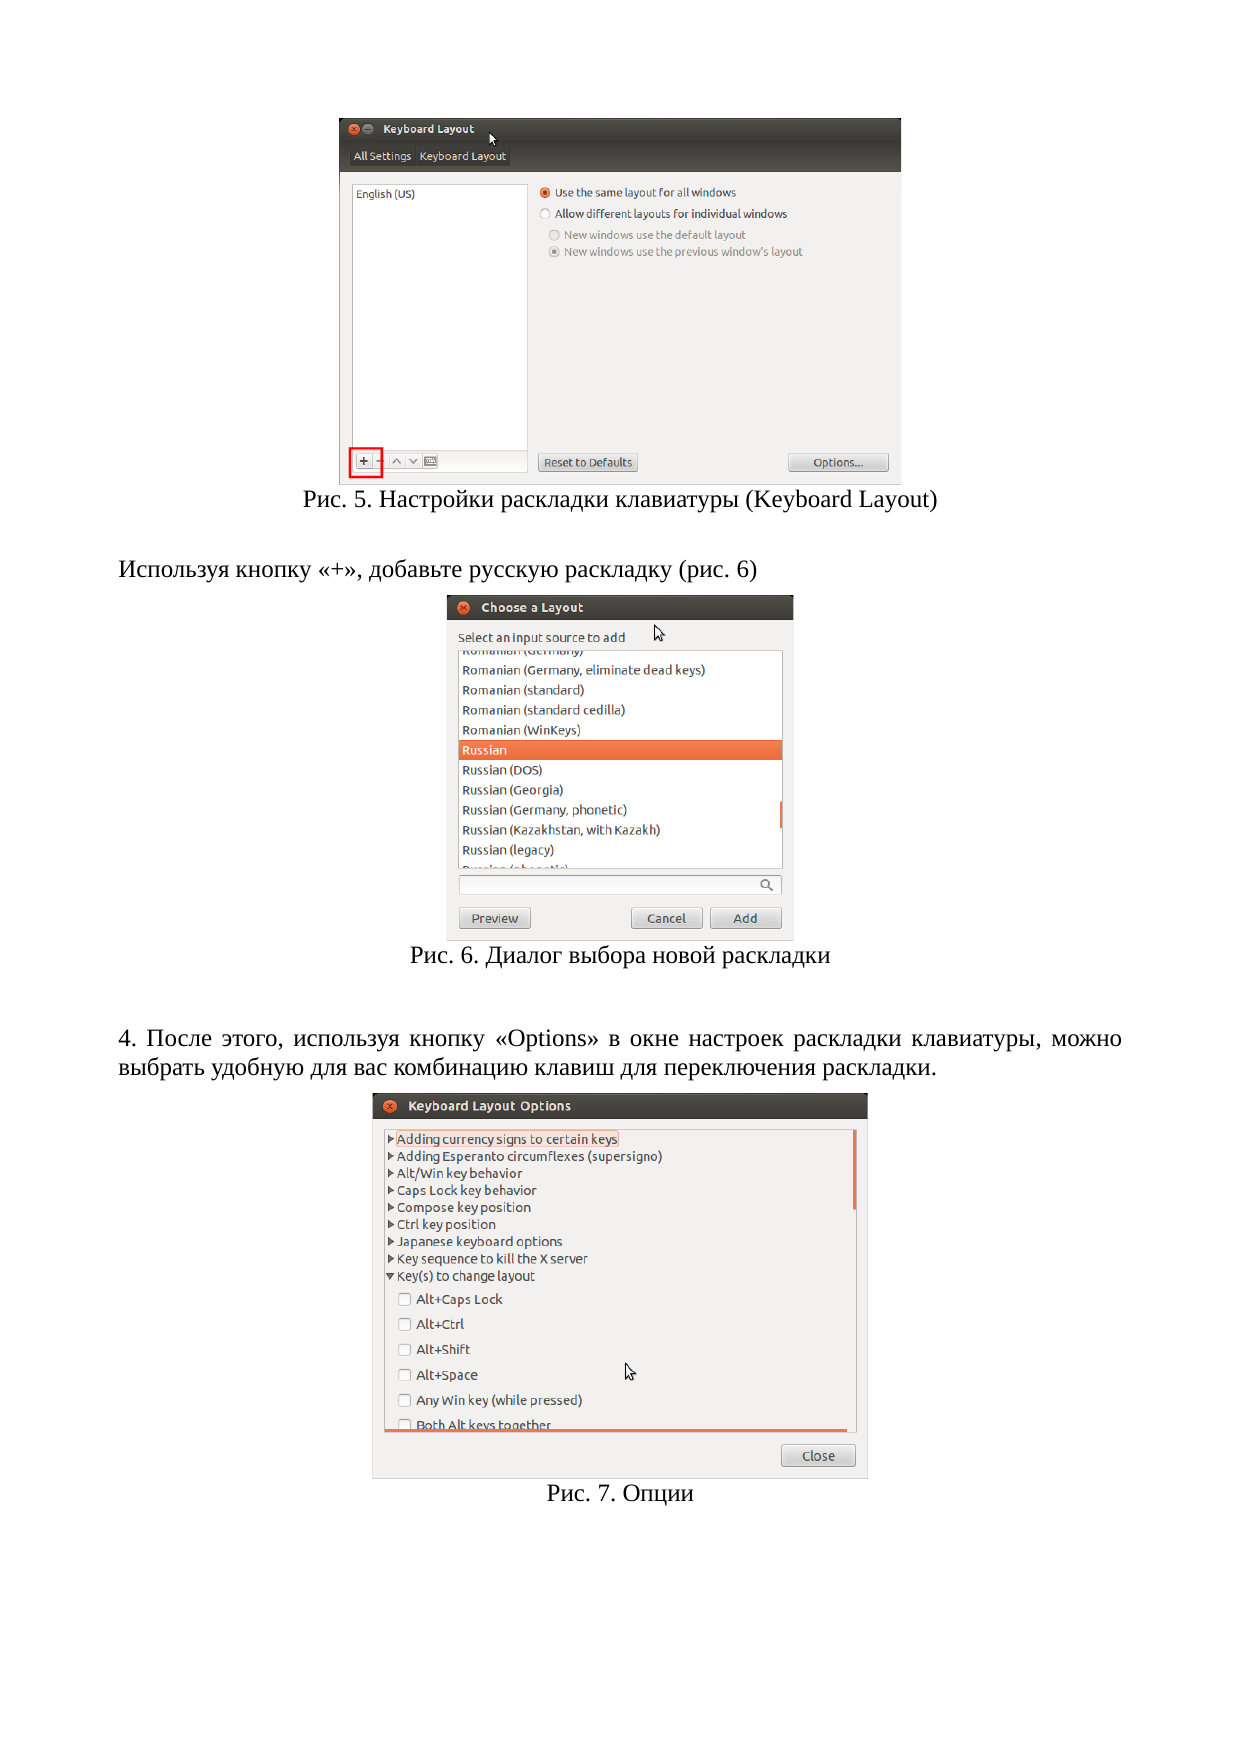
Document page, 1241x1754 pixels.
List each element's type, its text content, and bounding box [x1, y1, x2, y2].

picture [372, 1093, 868, 1479]
text Рис. 6. Диалог выбора новой раскладки [118, 596, 1122, 969]
text Используя кнопку «+», добавьте русскую раскладку (рис. 6) [118, 554, 1122, 583]
text Рис. 5. Настройки раскладки клавиатуры (Keyboard Layout) [118, 118, 1122, 513]
text 4. После этого, используя кнопку «Options» в окне настроек раскладки клавиатуры, можно выбрать удобную для вас комбинацию клавиш для переключения раскладки. [118, 1023, 1122, 1081]
text Рис. 7. Опции [118, 1093, 1122, 1507]
picture [339, 118, 902, 485]
picture [446, 595, 794, 941]
